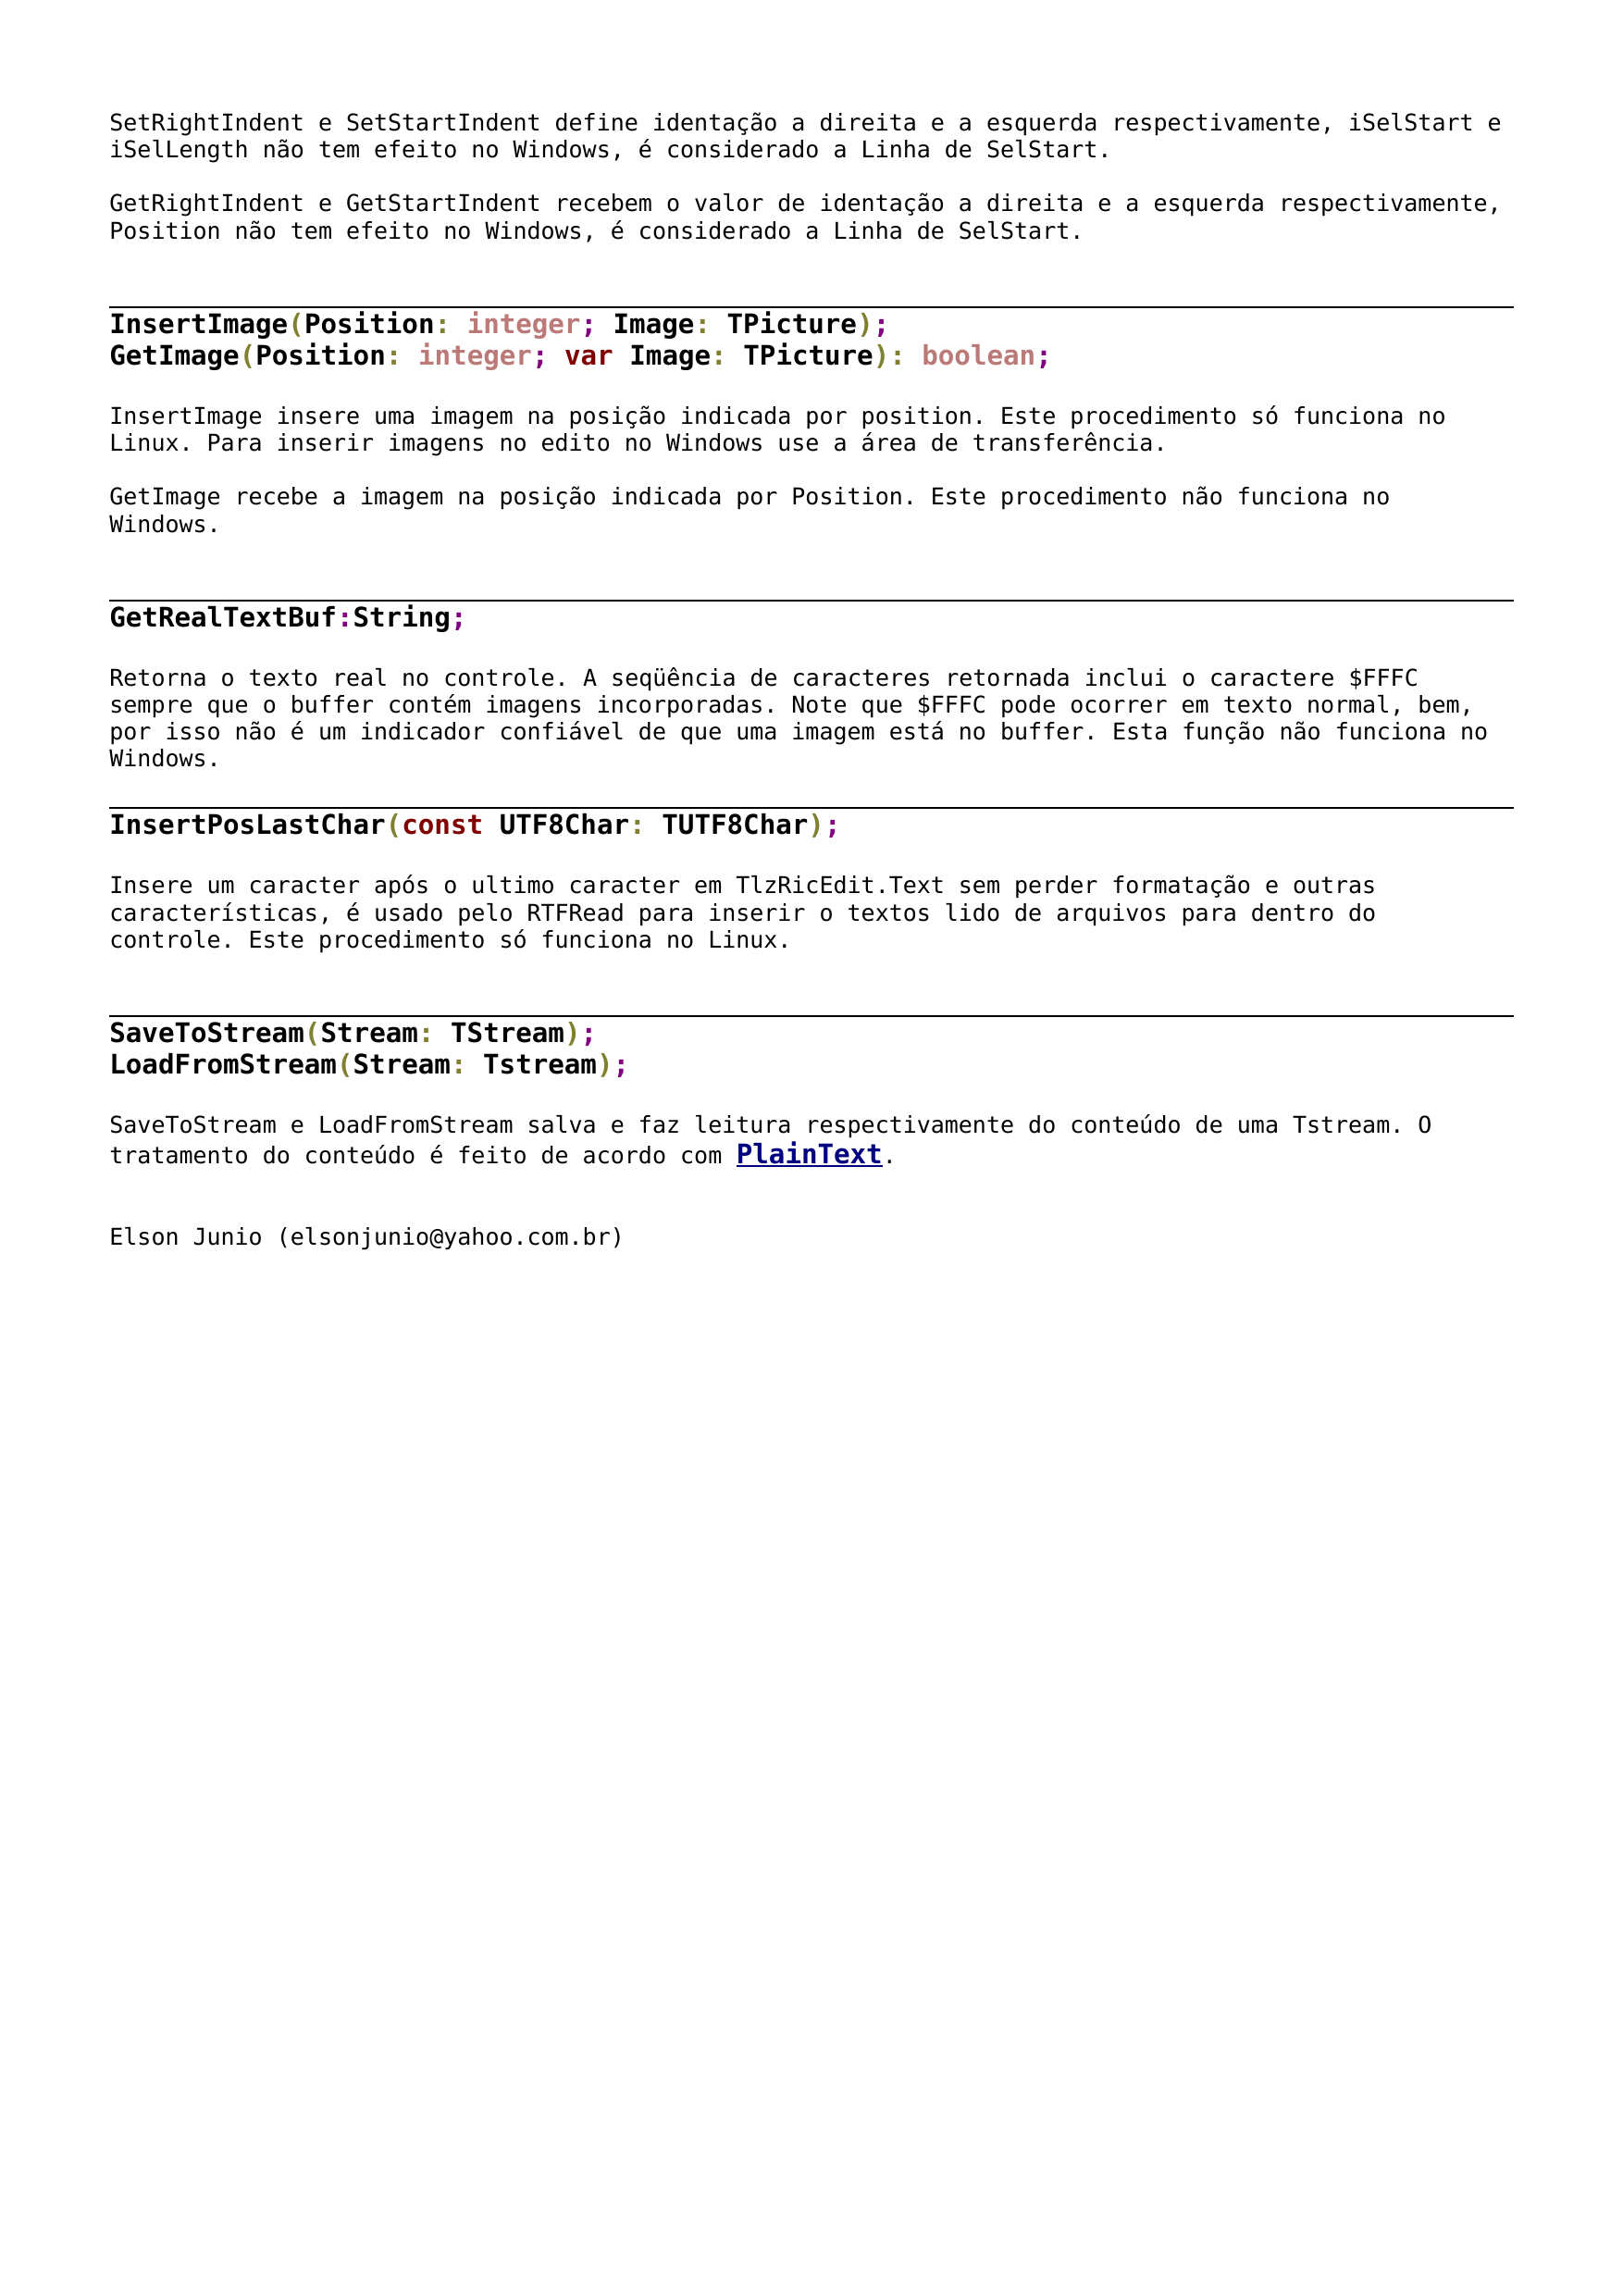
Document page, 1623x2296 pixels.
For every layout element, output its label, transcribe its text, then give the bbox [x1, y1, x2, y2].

text SaveToStream e LoadFromStream salva e faz leitura respectivamente do conteúdo de uma Tstream. O tratamento do conteúdo é feito de acordo com PlainText. [109, 1111, 1514, 1170]
text SaveToStream(Stream: TStream); [109, 1017, 1514, 1049]
text InsertPosLastChar(const UTF8Char: TUTF8Char); [109, 809, 1514, 840]
text InsertImage insere uma imagem na posição indicada por position. Este procedimento só funciona no Linux. Para inserir imagens no edito no Windows use a área de transferência. [109, 403, 1514, 456]
text GetImage(Position: integer; var Image: TPicture): boolean; [109, 340, 1514, 371]
text Elson Junio (elsonjunio@yahoo.com.br) [109, 1223, 1514, 1251]
text InsertImage(Position: integer; Image: TPicture); [109, 308, 1514, 340]
text LoadFromStream(Stream: Tstream); [109, 1049, 1514, 1080]
text GetRealTextBuf:String; [109, 602, 1514, 633]
text Retorna o texto real no controle. A seqüência de caracteres retornada inclui o caractere $FFFC sempre que o buffer contém imagens incorporadas. Note que $FFFC pode ocorrer em texto normal, bem, por isso não é um indicador confiável de que uma imagem está no buffer. Esta função não funciona no Windows. [109, 664, 1514, 772]
text Insere um caracter após o ultimo caracter em TlzRicEdit.Text sem perder formatação e outras características, é usado pelo RTFRead para inserir o textos lido de arquivos para dentro do controle. Este procedimento só funciona no Linux. [109, 872, 1514, 953]
text GetRightIndent e GetStartIndent recebem o valor de identação a direita e a esquerda respectivamente, Position não tem efeito no Windows, é considerado a Linha de SelStart. [109, 191, 1514, 244]
text SetRightIndent e SetStartIndent define identação a direita e a esquerda respectivamente, iSelStart e iSelLength não tem efeito no Windows, é considerado a Linha de SelStart. [109, 109, 1514, 163]
text GetImage recebe a imagem na posição indicada por Position. Este procedimento não funciona no Windows. [109, 483, 1514, 538]
